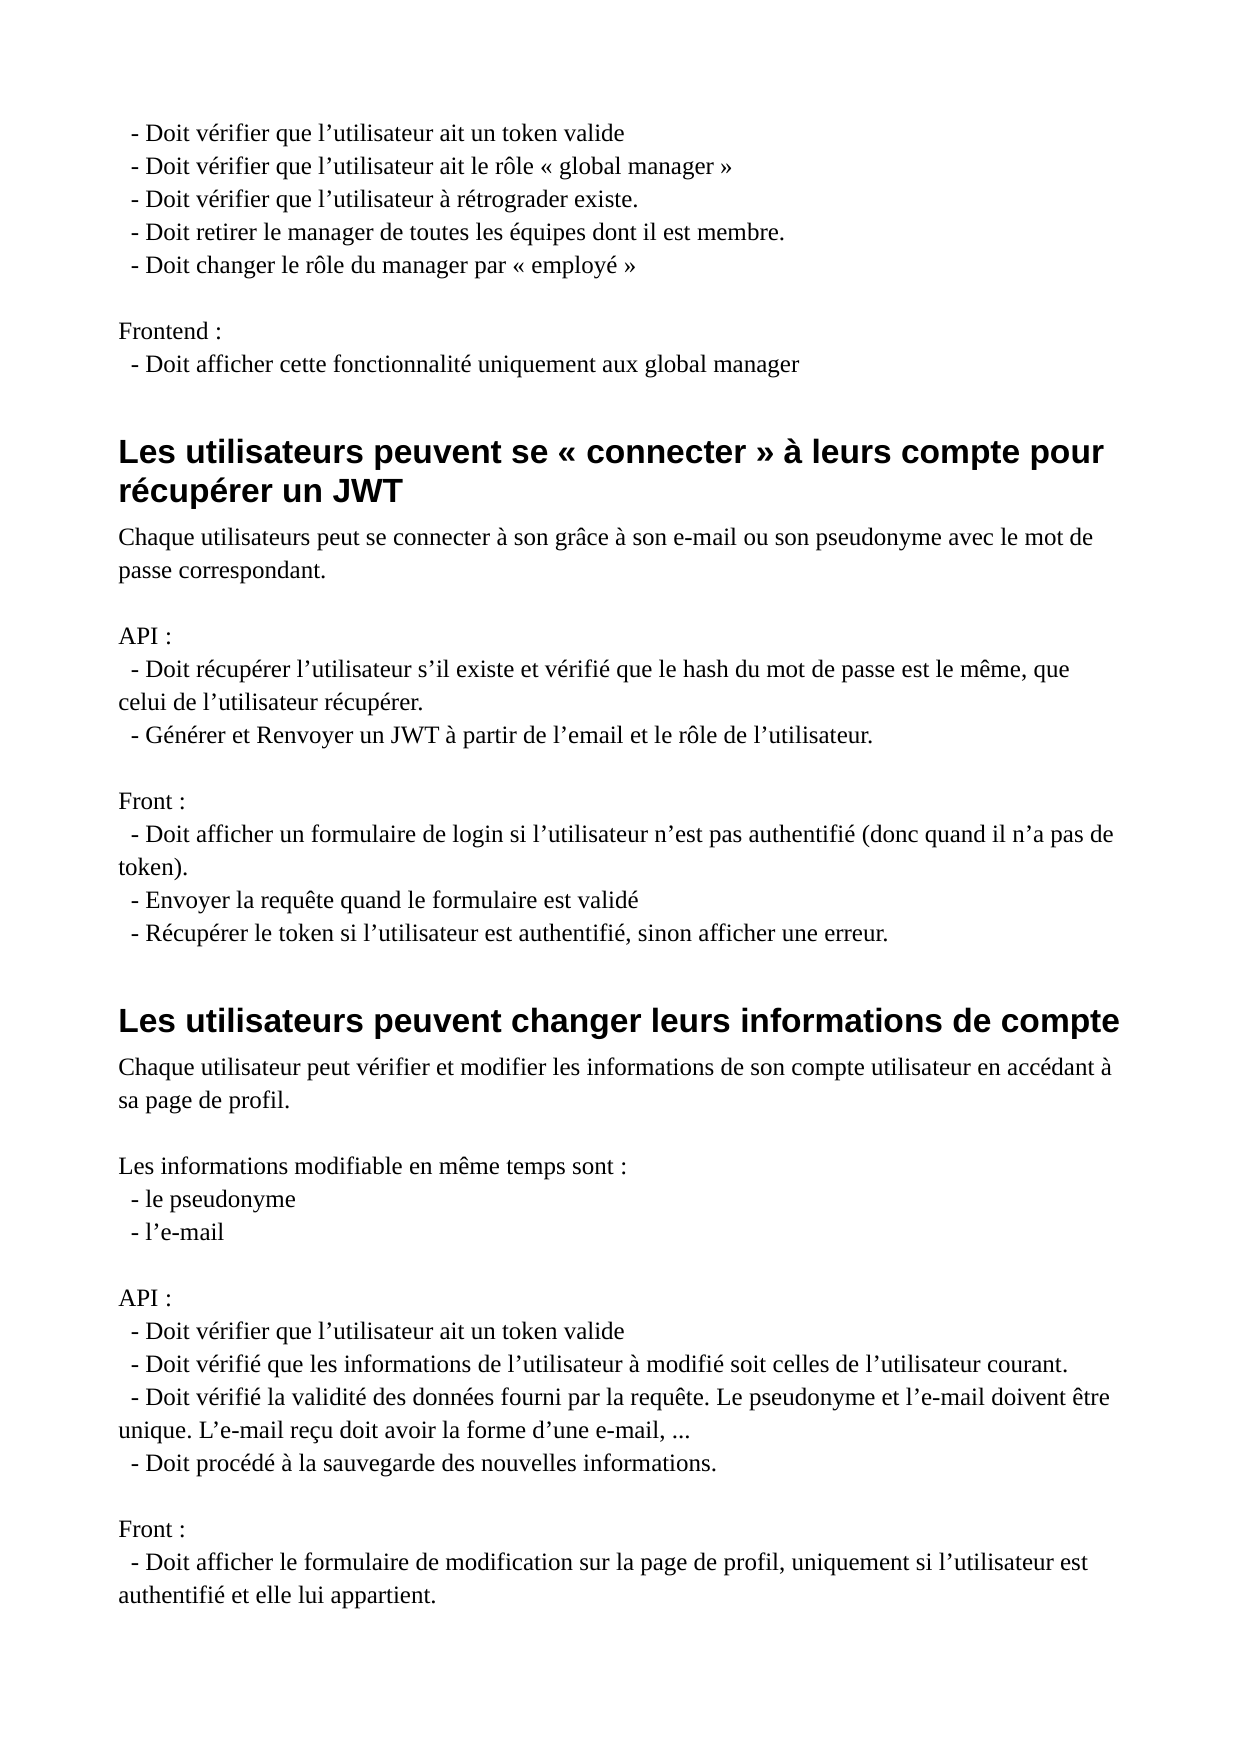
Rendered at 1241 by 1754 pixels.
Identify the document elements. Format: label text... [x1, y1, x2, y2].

text - Doit retirer le manager de toutes les équipes dont il est membre. [118, 217, 1122, 246]
text - Doit vérifier que l’utilisateur ait un token valide [118, 118, 1122, 147]
text - Générer et Renvoyer un JWT à partir de l’email et le rôle de l’utilisateur. [118, 720, 1122, 748]
text Chaque utilisateurs peut se connecter à son grâce à son e-mail ou son pseudonyme avec le mot de passe correspondant. [118, 522, 1122, 583]
text - Doit vérifier que l’utilisateur ait le rôle « global manager » [118, 151, 1122, 180]
text - Récupérer le token si l’utilisateur est authentifié, sinon afficher une erreur. [118, 918, 1122, 947]
text - Doit vérifié que les informations de l’utilisateur à modifié soit celles de l’utilisateur courant. [118, 1349, 1122, 1378]
text API : - Doit vérifier que l’utilisateur ait un token valide [118, 1283, 1122, 1344]
text API : [118, 621, 1122, 649]
text Chaque utilisateur peut vérifier et modifier les informations de son compte utilisateur en accédant à sa page de profil. [118, 1052, 1122, 1113]
text - Doit afficher un formulaire de login si l’utilisateur n’est pas authentifié (donc quand il n’a pas de token). [118, 819, 1122, 881]
text - Envoyer la requête quand le formulaire est validé [118, 885, 1122, 914]
text - Doit vérifier que l’utilisateur à rétrograder existe. [118, 184, 1122, 213]
text - Doit afficher le formulaire de modification sur la page de profil, uniquement si l’utilisateur est authentifié et elle lui appartient. [118, 1547, 1122, 1609]
text - Doit changer le rôle du manager par « employé » [118, 250, 1122, 279]
text - Doit procédé à la sauvegarde des nouvelles informations. [118, 1448, 1122, 1477]
text - le pseudonyme [118, 1184, 1122, 1212]
text Les informations modifiable en même temps sont : [118, 1151, 1122, 1179]
text - Doit vérifié la validité des données fourni par la requête. Le pseudonyme et l’e-mail doivent être unique. L’e-mail reçu doit avoir la forme d’une e-mail, ... [118, 1382, 1122, 1444]
text - l’e-mail [118, 1217, 1122, 1246]
text Frontend : [118, 316, 1122, 345]
text Front : [118, 1514, 1122, 1543]
subtitle Les utilisateurs peuvent se « connecter » à leurs compte pour récupérer un JWT [118, 432, 1122, 509]
subtitle Les utilisateurs peuvent changer leurs informations de compte [118, 1001, 1122, 1039]
text - Doit récupérer l’utilisateur s’il existe et vérifié que le hash du mot de passe est le même, que celui de l’utilisateur récupérer. [118, 654, 1122, 716]
text - Doit afficher cette fonctionnalité uniquement aux global manager [118, 349, 1122, 378]
text Front : [118, 786, 1122, 814]
